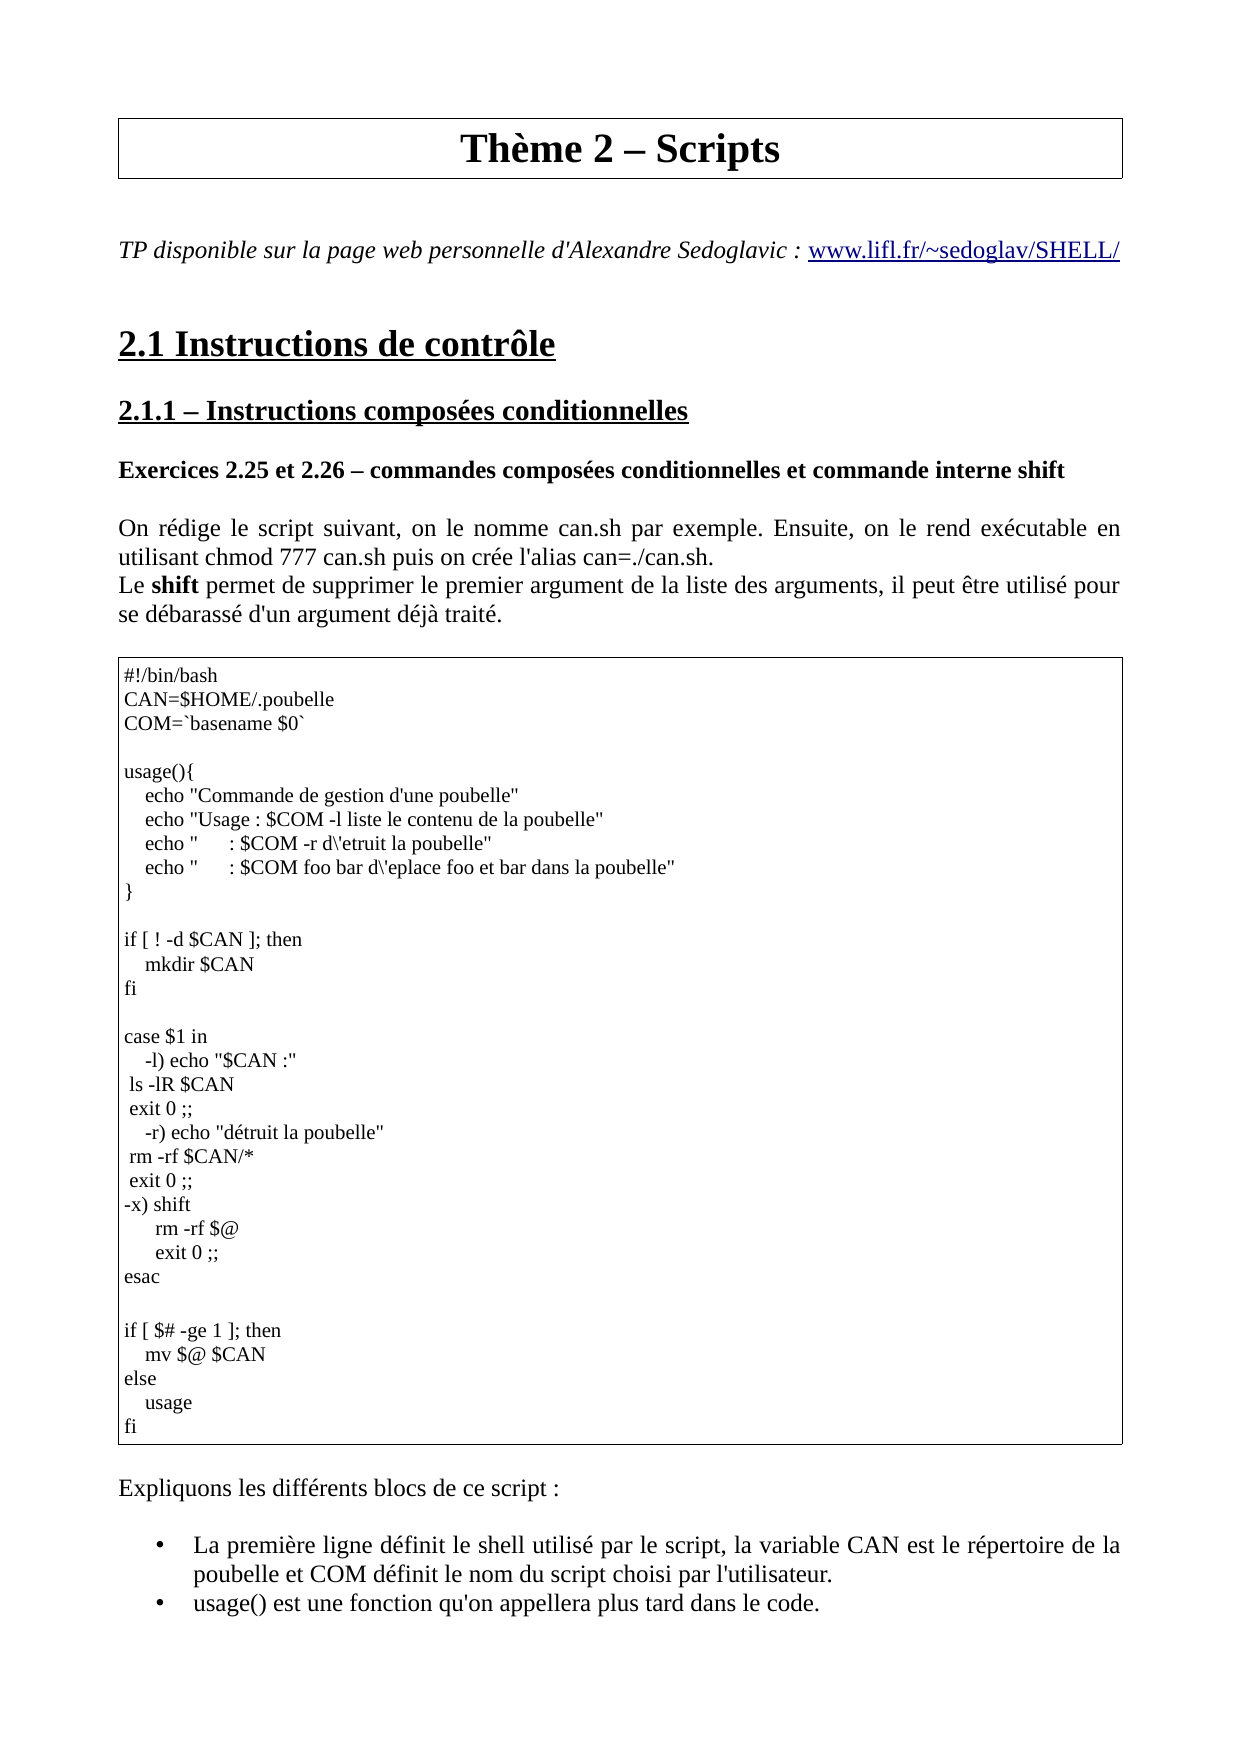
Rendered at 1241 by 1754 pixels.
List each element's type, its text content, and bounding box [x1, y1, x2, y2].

table_header #!/bin/bash CAN=$HOME/.poubelle COM=`basename $0` usage(){ echo "Commande de gestion d'une poubelle" echo "Usage : $COM -l liste le contenu de la poubelle" echo " : $COM -r d\'etruit la poubelle" echo " : $COM foo bar d\'eplace foo et bar dans la poubelle" } if [ ! -d $CAN ]; then mkdir $CAN fi case $1 in -l) echo "$CAN :" ls -lR $CAN exit 0 ;; -r) echo "détruit la poubelle" rm -rf $CAN/* exit 0 ;; -x) shift rm -rf $@ exit 0 ;; esac if [ $# -ge 1 ]; then mv $@ $CAN else usage fi [119, 658, 1122, 1444]
text 2.1.1 – Instructions composées conditionnelles [118, 393, 1122, 427]
text TP disponible sur la page web personnelle d'Alexandre Sedoglavic : www.lifl.fr/~sedoglav/SHELL/ [118, 235, 1122, 264]
text Le shift permet de supprimer le premier argument de la liste des arguments, il peut être utilisé pour se débarassé d'un argument déjà traité. [118, 571, 1122, 628]
table_header Thème 2 – Scripts [119, 119, 1122, 178]
text 2.1 Instructions de contrôle [118, 321, 1122, 364]
text On rédige le script suivant, on le nomme can.sh par exemple. Ensuite, on le rend exécutable en utilisant chmod 777 can.sh puis on crée l'alias can=./can.sh. [118, 513, 1122, 571]
list La première ligne définit le shell utilisé par le script, la variable CAN est le répertoire de la poubelle et COM définit le nom du script choisi par l'utilisateur. [156, 1530, 1122, 1588]
text Expliquons les différents blocs de ce script : [118, 1473, 1122, 1501]
list usage() est une fonction qu'on appellera plus tard dans le code. [156, 1588, 1122, 1616]
text Exercices 2.25 et 2.26 – commandes composées conditionnelles et commande interne shift [118, 456, 1122, 484]
